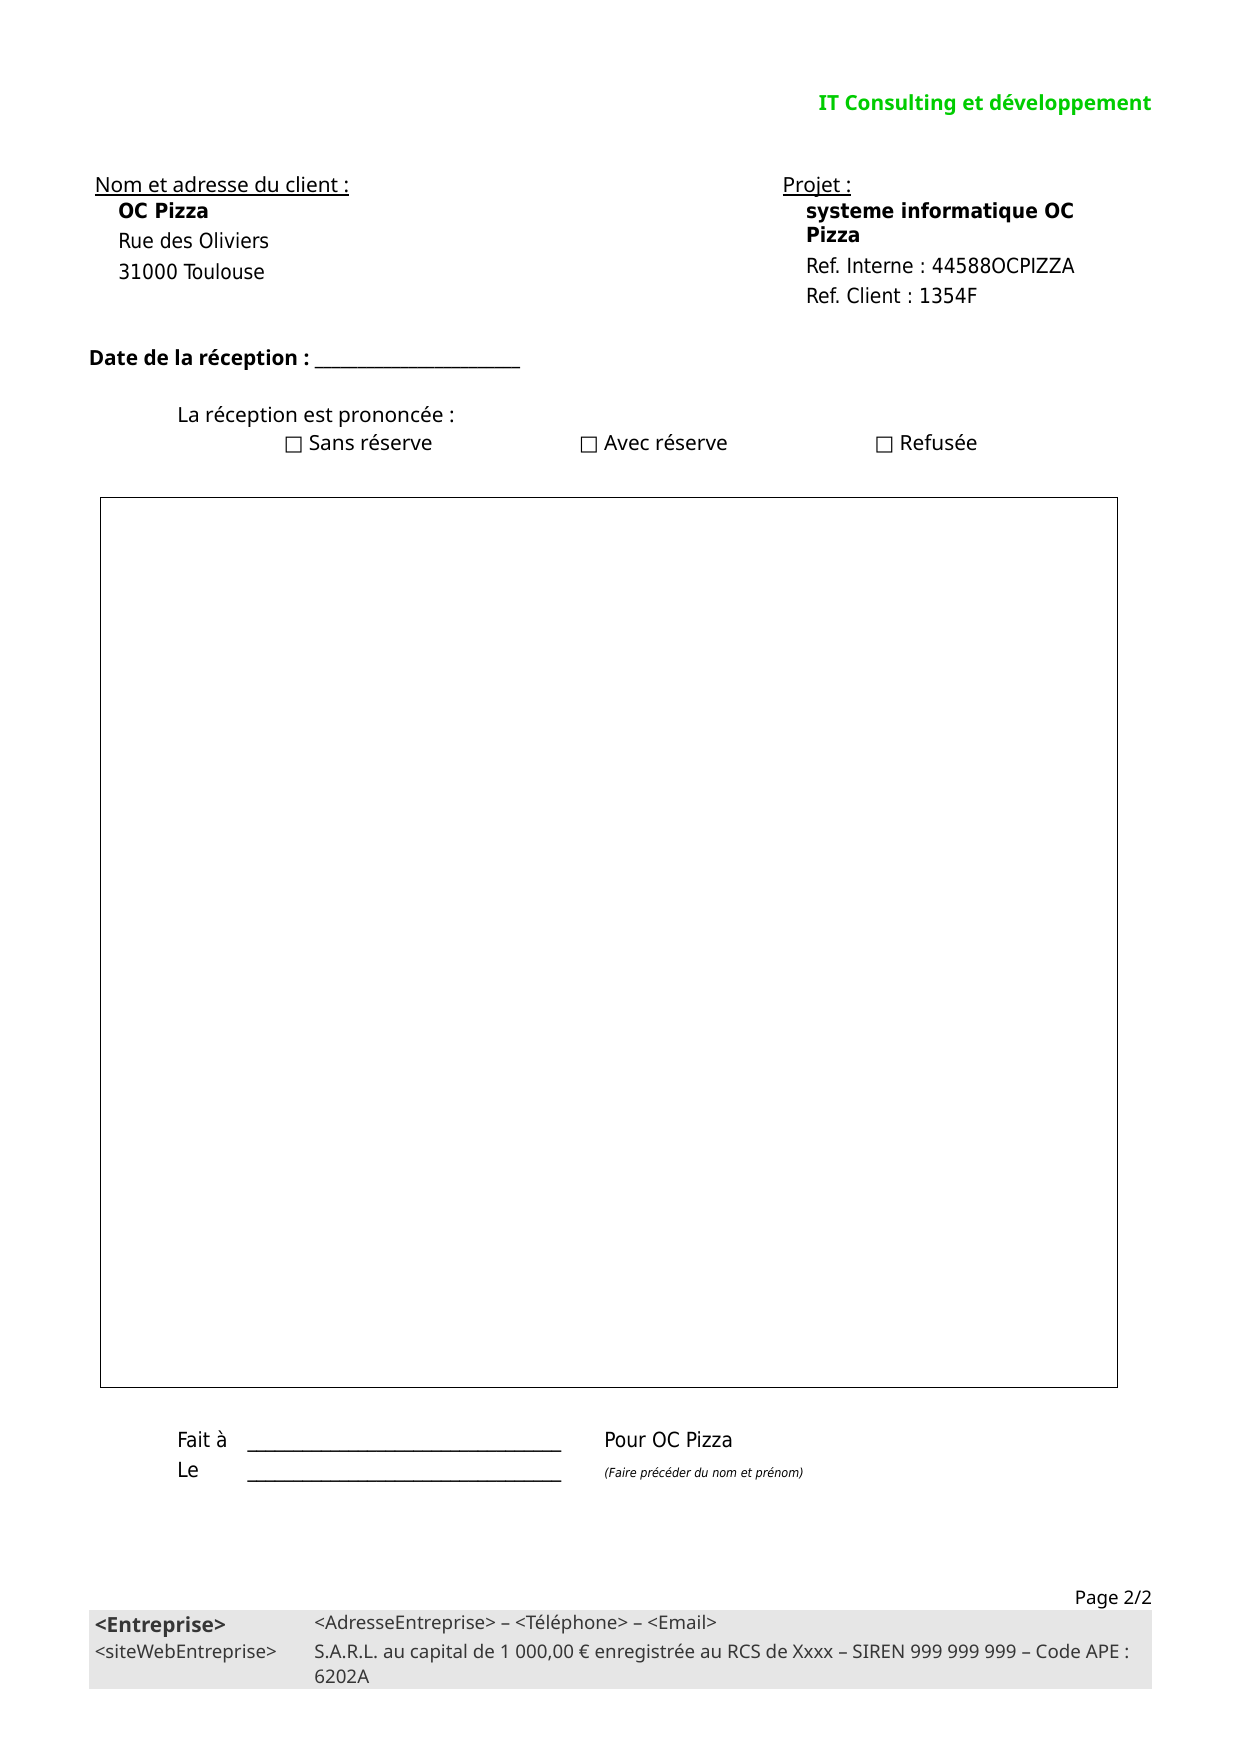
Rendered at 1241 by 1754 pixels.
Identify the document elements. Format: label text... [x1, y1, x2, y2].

text La réception est prononcée : [177, 400, 1152, 428]
text □ Sans réserve □ Avec réserve □ Refusée [283, 428, 1152, 457]
text Fait à Pour OC Pizza [177, 1428, 1152, 1452]
text Le (Faire précéder du nom et prénom) [177, 1458, 1152, 1483]
text Date de la réception : ________________________ [88, 343, 1152, 372]
